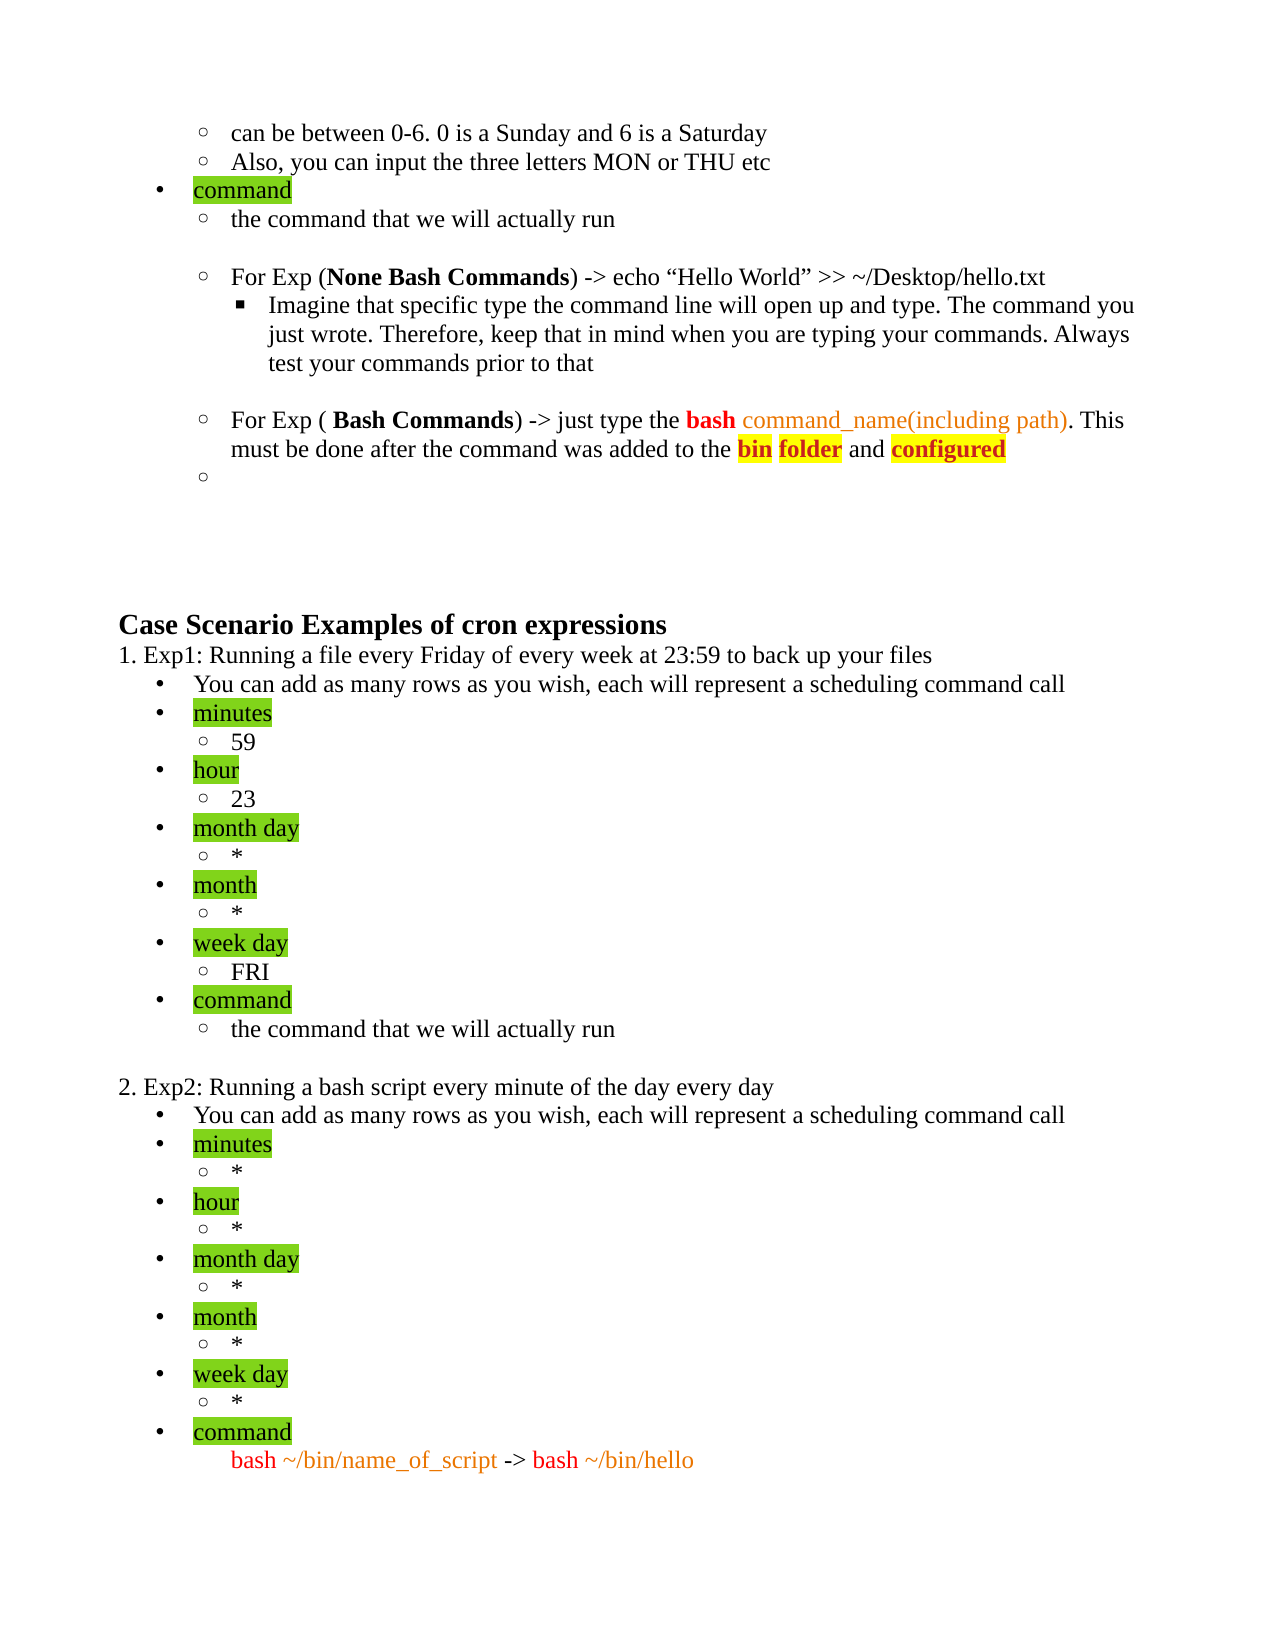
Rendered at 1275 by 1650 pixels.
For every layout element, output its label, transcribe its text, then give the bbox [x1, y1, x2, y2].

list For Exp (None Bash Commands) -> echo “Hello World” >> ~/Desktop/hello.txt [193, 262, 1157, 291]
list * [193, 1215, 1157, 1244]
list FRI [193, 957, 1157, 985]
list Imagine that specific type the command line will open up and type. The command you just wrote. Therefore, keep that in mind when you are typing your commands. Always test your commands prior to that [231, 291, 1157, 377]
list month [156, 1302, 1157, 1330]
list You can add as many rows as you wish, each will represent a scheduling command call [156, 669, 1157, 698]
list the command that we will actually run [193, 204, 1157, 233]
list * [193, 1330, 1157, 1359]
list * [193, 842, 1157, 870]
list 23 [193, 784, 1157, 813]
list can be between 0-6. 0 is a Sunday and 6 is a Saturday [193, 118, 1157, 147]
list * [193, 1388, 1157, 1417]
text Case Scenario Examples of cron expressions [118, 607, 1157, 640]
list week day [156, 928, 1157, 957]
list command [156, 1417, 1157, 1445]
list bash ~/bin/name_of_script -> bash ~/bin/hello [193, 1445, 1157, 1474]
list For Exp ( Bash Commands) -> just type the bash command_name(including path). This must be done after the command was added to the bin folder and configured [193, 406, 1157, 463]
list month [156, 870, 1157, 899]
list hour [156, 755, 1157, 784]
list * [193, 899, 1157, 928]
text 1. Exp1: Running a file every Friday of every week at 23:59 to back up your files [118, 640, 1157, 669]
list month day [156, 813, 1157, 842]
list month day [156, 1244, 1157, 1273]
list * [193, 1273, 1157, 1302]
list hour [156, 1187, 1157, 1215]
list You can add as many rows as you wish, each will represent a scheduling command call [156, 1100, 1157, 1129]
list command [156, 176, 1157, 204]
list * [193, 1158, 1157, 1187]
text 2. Exp2: Running a bash script every minute of the day every day [118, 1072, 1157, 1100]
list minutes [156, 1129, 1157, 1158]
list Also, you can input the three letters MON or THU etc [193, 147, 1157, 176]
list 59 [193, 727, 1157, 755]
list minutes [156, 698, 1157, 727]
list command [156, 985, 1157, 1014]
list week day [156, 1359, 1157, 1388]
list the command that we will actually run [193, 1014, 1157, 1043]
